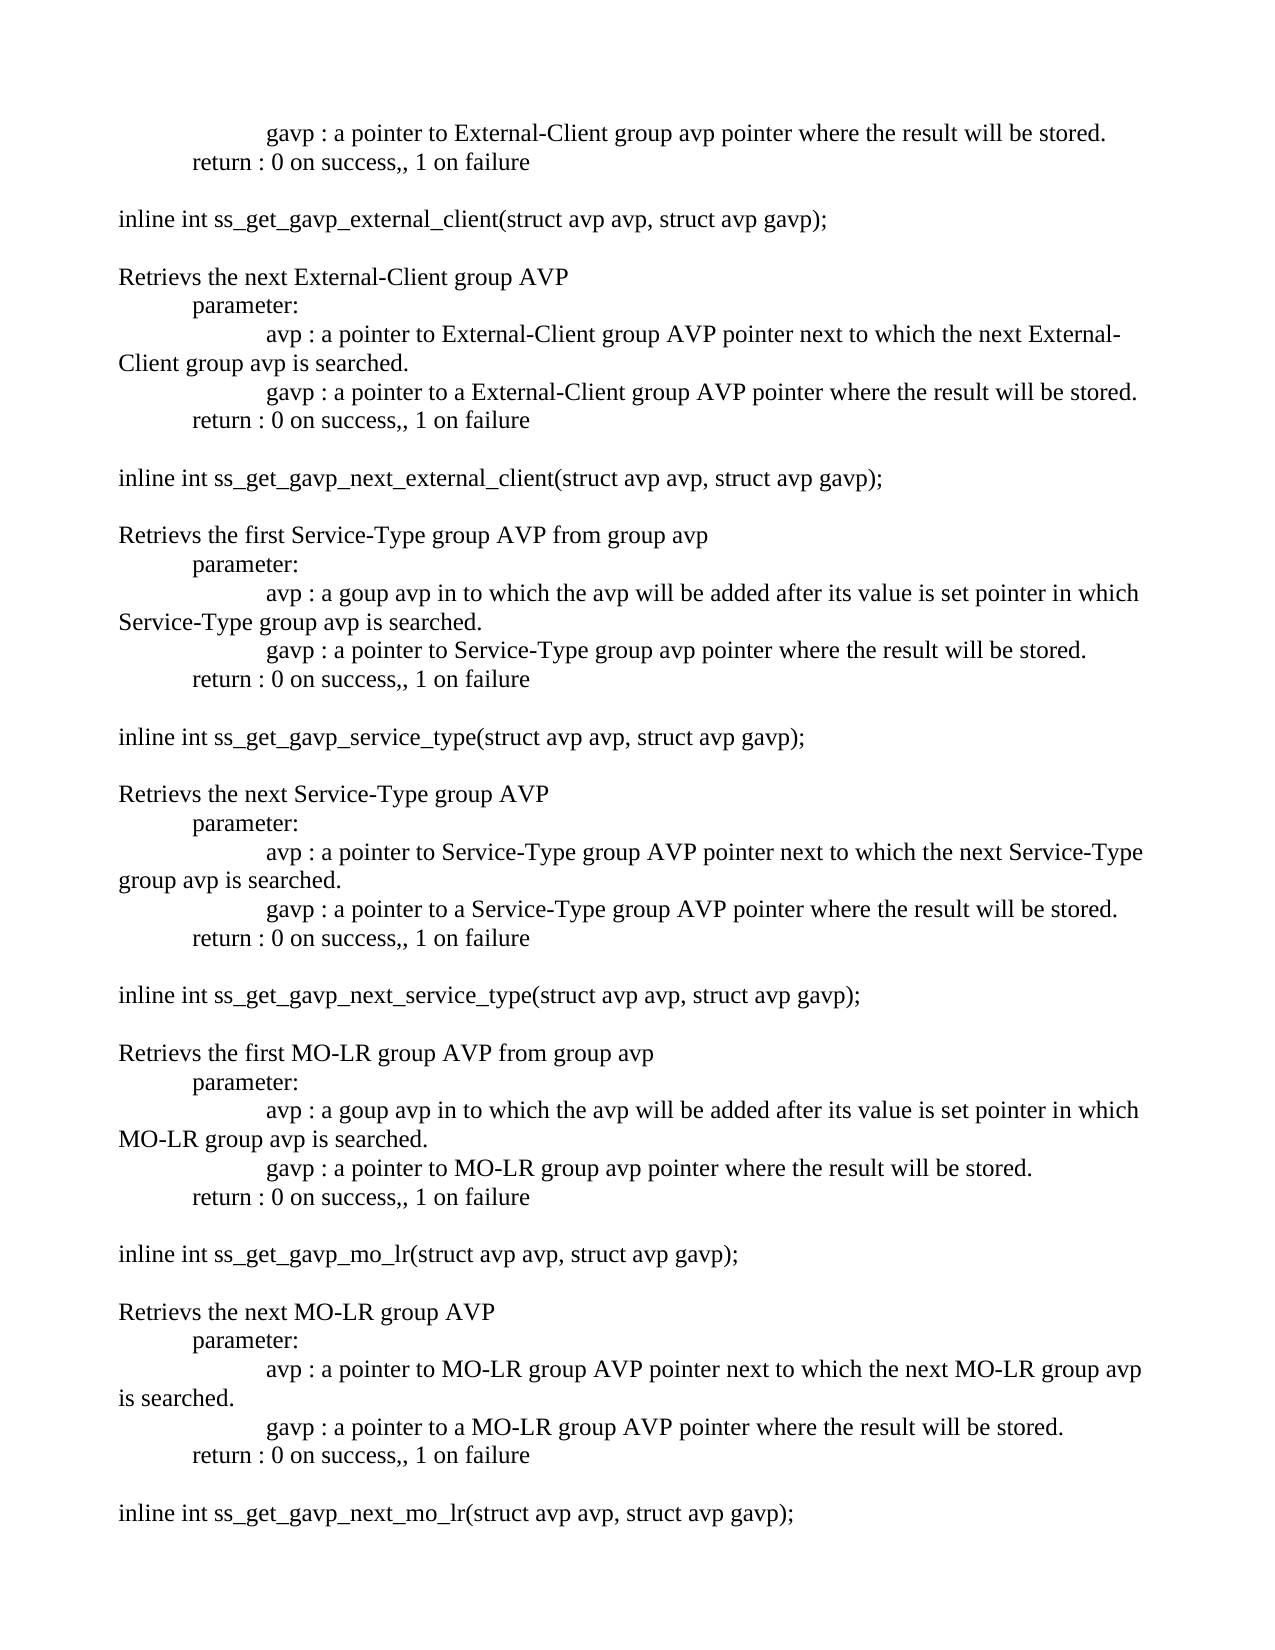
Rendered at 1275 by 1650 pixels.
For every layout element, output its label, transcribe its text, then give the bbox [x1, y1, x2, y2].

text inline int ss_get_gavp_external_client(struct avp avp, struct avp gavp); [118, 204, 1157, 233]
text parameter: [118, 291, 1157, 319]
text return : 0 on success,, 1 on failure [118, 664, 1157, 693]
text parameter: [118, 549, 1157, 578]
text avp : a pointer to MO-LR group AVP pointer next to which the next MO-LR group avp is searched. [118, 1354, 1157, 1412]
text inline int ss_get_gavp_service_type(struct avp avp, struct avp gavp); [118, 722, 1157, 751]
text return : 0 on success,, 1 on failure [118, 923, 1157, 952]
text inline int ss_get_gavp_next_mo_lr(struct avp avp, struct avp gavp); [118, 1498, 1157, 1527]
text gavp : a pointer to Service-Type group avp pointer where the result will be stored. [118, 636, 1157, 664]
text avp : a goup avp in to which the avp will be added after its value is set pointer in which MO-LR group avp is searched. [118, 1096, 1157, 1153]
text Retrievs the first MO-LR group AVP from group avp [118, 1038, 1157, 1067]
text gavp : a pointer to a External-Client group AVP pointer where the result will be stored. [118, 377, 1157, 406]
text inline int ss_get_gavp_next_service_type(struct avp avp, struct avp gavp); [118, 981, 1157, 1009]
text avp : a pointer to External-Client group AVP pointer next to which the next External-Client group avp is searched. [118, 319, 1157, 377]
text Retrievs the next External-Client group AVP [118, 262, 1157, 291]
text return : 0 on success,, 1 on failure [118, 1441, 1157, 1469]
text return : 0 on success,, 1 on failure [118, 406, 1157, 434]
text gavp : a pointer to a Service-Type group AVP pointer where the result will be stored. [118, 894, 1157, 923]
text gavp : a pointer to a MO-LR group AVP pointer where the result will be stored. [118, 1412, 1157, 1441]
text return : 0 on success,, 1 on failure [118, 147, 1157, 176]
text parameter: [118, 1326, 1157, 1354]
text avp : a pointer to Service-Type group AVP pointer next to which the next Service-Type group avp is searched. [118, 837, 1157, 894]
text inline int ss_get_gavp_next_external_client(struct avp avp, struct avp gavp); [118, 463, 1157, 492]
text Retrievs the first Service-Type group AVP from group avp [118, 521, 1157, 549]
text Retrievs the next MO-LR group AVP [118, 1297, 1157, 1326]
text inline int ss_get_gavp_mo_lr(struct avp avp, struct avp gavp); [118, 1239, 1157, 1268]
text gavp : a pointer to MO-LR group avp pointer where the result will be stored. [118, 1153, 1157, 1182]
text avp : a goup avp in to which the avp will be added after its value is set pointer in which Service-Type group avp is searched. [118, 578, 1157, 636]
text parameter: [118, 1067, 1157, 1096]
text gavp : a pointer to External-Client group avp pointer where the result will be stored. [118, 118, 1157, 147]
text Retrievs the next Service-Type group AVP [118, 779, 1157, 808]
text return : 0 on success,, 1 on failure [118, 1182, 1157, 1211]
text parameter: [118, 808, 1157, 837]
